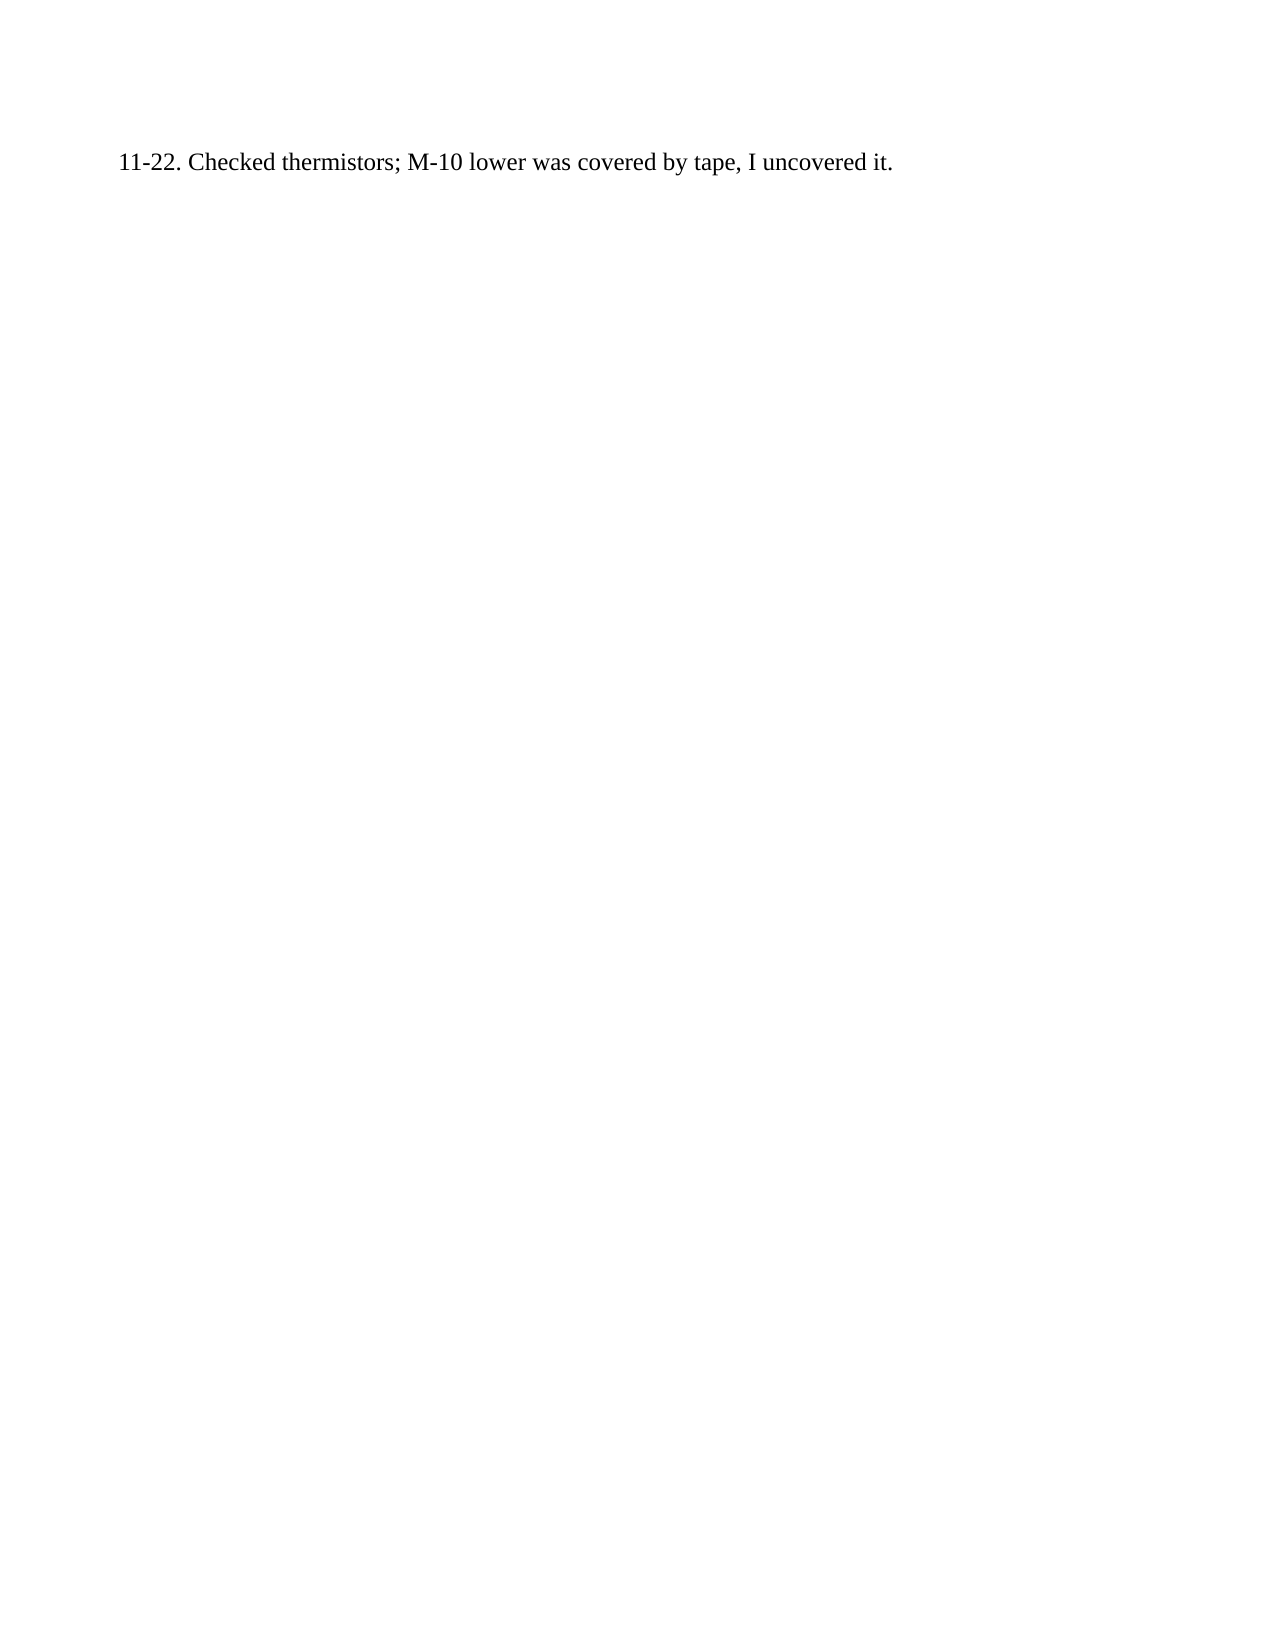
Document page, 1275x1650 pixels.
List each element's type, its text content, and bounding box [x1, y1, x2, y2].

text 11-22. Checked thermistors; M-10 lower was covered by tape, I uncovered it. [118, 147, 1157, 176]
